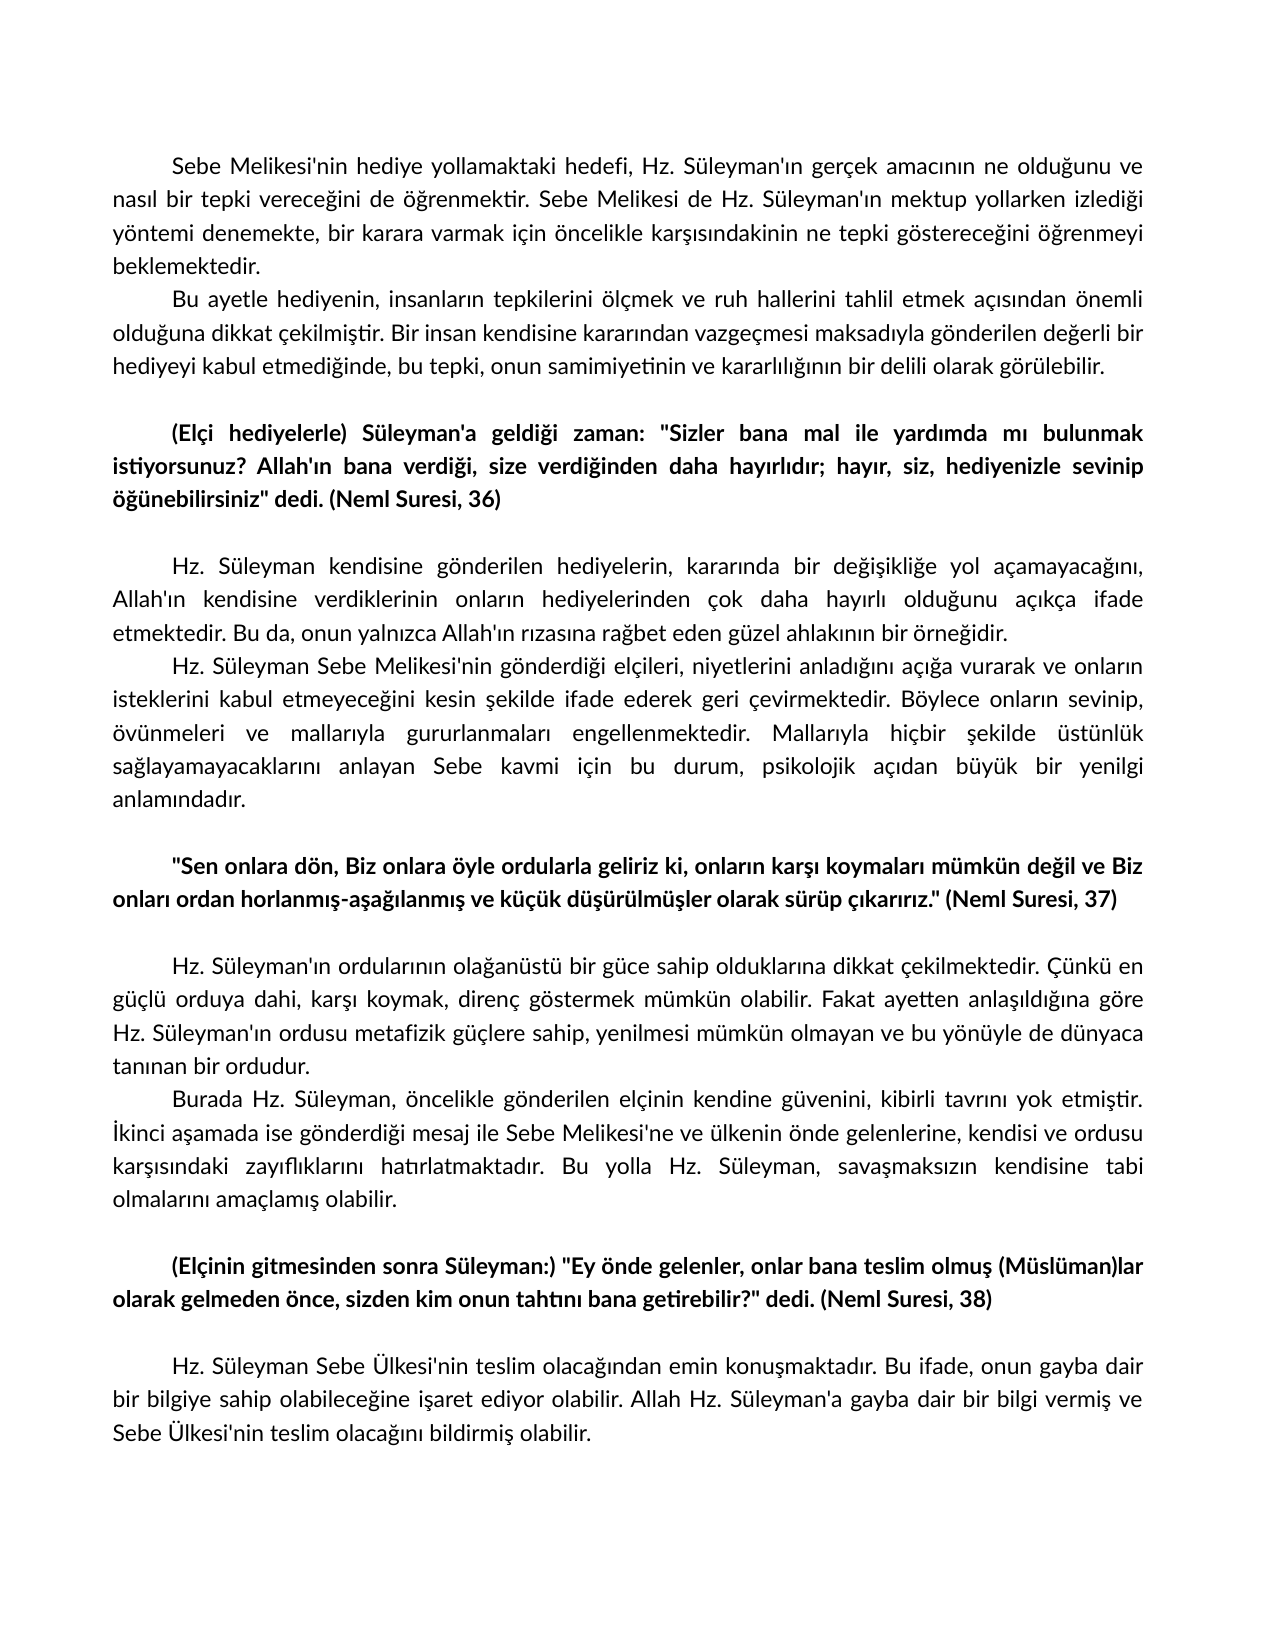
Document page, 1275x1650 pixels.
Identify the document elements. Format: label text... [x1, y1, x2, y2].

text Hz. Süleyman kendisine gönderilen hediyelerin, kararında bir değişikliğe yol açamayacağını, Allah'ın kendisine verdiklerinin onların hediyelerinden çok daha hayırlı olduğunu açıkça ifade etmektedir. Bu da, onun yalnızca Allah'ın rızasına rağbet eden güzel ahlakının bir örneğidir. [112, 548, 1145, 648]
text Sebe Melikesi'nin hediye yollamaktaki hedefi, Hz. Süleyman'ın gerçek amacının ne olduğunu ve nasıl bir tepki vereceğini de öğrenmektir. Sebe Melikesi de Hz. Süleyman'ın mektup yollarken izlediği yöntemi denemekte, bir karara varmak için öncelikle karşısındakinin ne tepki göstereceğini öğrenmeyi beklemektedir. [112, 148, 1145, 281]
text (Elçi hediyelerle) Süleyman'a geldiği zaman: "Sizler bana mal ile yardımda mı bulunmak istiyorsunuz? Allah'ın bana verdiği, size verdiğinden daha hayırlıdır; hayır, siz, hediyenizle sevinip öğünebilirsiniz" dedi. (Neml Suresi, 36) [112, 414, 1145, 514]
text Burada Hz. Süleyman, öncelikle gönderilen elçinin kendine güvenini, kibirli tavrını yok etmiştir. İkinci aşamada ise gönderdiği mesaj ile Sebe Melikesi'ne ve ülkenin önde gelenlerine, kendisi ve ordusu karşısındaki zayıflıklarını hatırlatmaktadır. Bu yolla Hz. Süleyman, savaşmaksızın kendisine tabi olmalarını amaçlamış olabilir. [112, 1081, 1145, 1214]
text Hz. Süleyman Sebe Ülkesi'nin teslim olacağından emin konuşmaktadır. Bu ifade, onun gayba dair bir bilgiye sahip olabileceğine işaret ediyor olabilir. Allah Hz. Süleyman'a gayba dair bir bilgi vermiş ve Sebe Ülkesi'nin teslim olacağını bildirmiş olabilir. [112, 1348, 1145, 1448]
text Hz. Süleyman'ın ordularının olağanüstü bir güce sahip olduklarına dikkat çekilmektedir. Çünkü en güçlü orduya dahi, karşı koymak, direnç göstermek mümkün olabilir. Fakat ayetten anlaşıldığına göre Hz. Süleyman'ın ordusu metafizik güçlere sahip, yenilmesi mümkün olmayan ve bu yönüyle de dünyaca tanınan bir ordudur. [112, 948, 1145, 1081]
text "Sen onlara dön, Biz onlara öyle ordularla geliriz ki, onların karşı koymaları mümkün değil ve Biz onları ordan horlanmış-aşağılanmış ve küçük düşürülmüşler olarak sürüp çıkarırız." (Neml Suresi, 37) [112, 848, 1145, 914]
text Bu ayetle hediyenin, insanların tepkilerini ölçmek ve ruh hallerini tahlil etmek açısından önemli olduğuna dikkat çekilmiştir. Bir insan kendisine kararından vazgeçmesi maksadıyla gönderilen değerli bir hediyeyi kabul etmediğinde, bu tepki, onun samimiyetinin ve kararlılığının bir delili olarak görülebilir. [112, 281, 1145, 381]
text (Elçinin gitmesinden sonra Süleyman:) "Ey önde gelenler, onlar bana teslim olmuş (Müslüman)lar olarak gelmeden önce, sizden kim onun tahtını bana getirebilir?" dedi. (Neml Suresi, 38) [112, 1248, 1145, 1314]
text Hz. Süleyman Sebe Melikesi'nin gönderdiği elçileri, niyetlerini anladığını açığa vurarak ve onların isteklerini kabul etmeyeceğini kesin şekilde ifade ederek geri çevirmektedir. Böylece onların sevinip, övünmeleri ve mallarıyla gururlanmaları engellenmektedir. Mallarıyla hiçbir şekilde üstünlük sağlayamayacaklarını anlayan Sebe kavmi için bu durum, psikolojik açıdan büyük bir yenilgi anlamındadır. [112, 648, 1145, 814]
